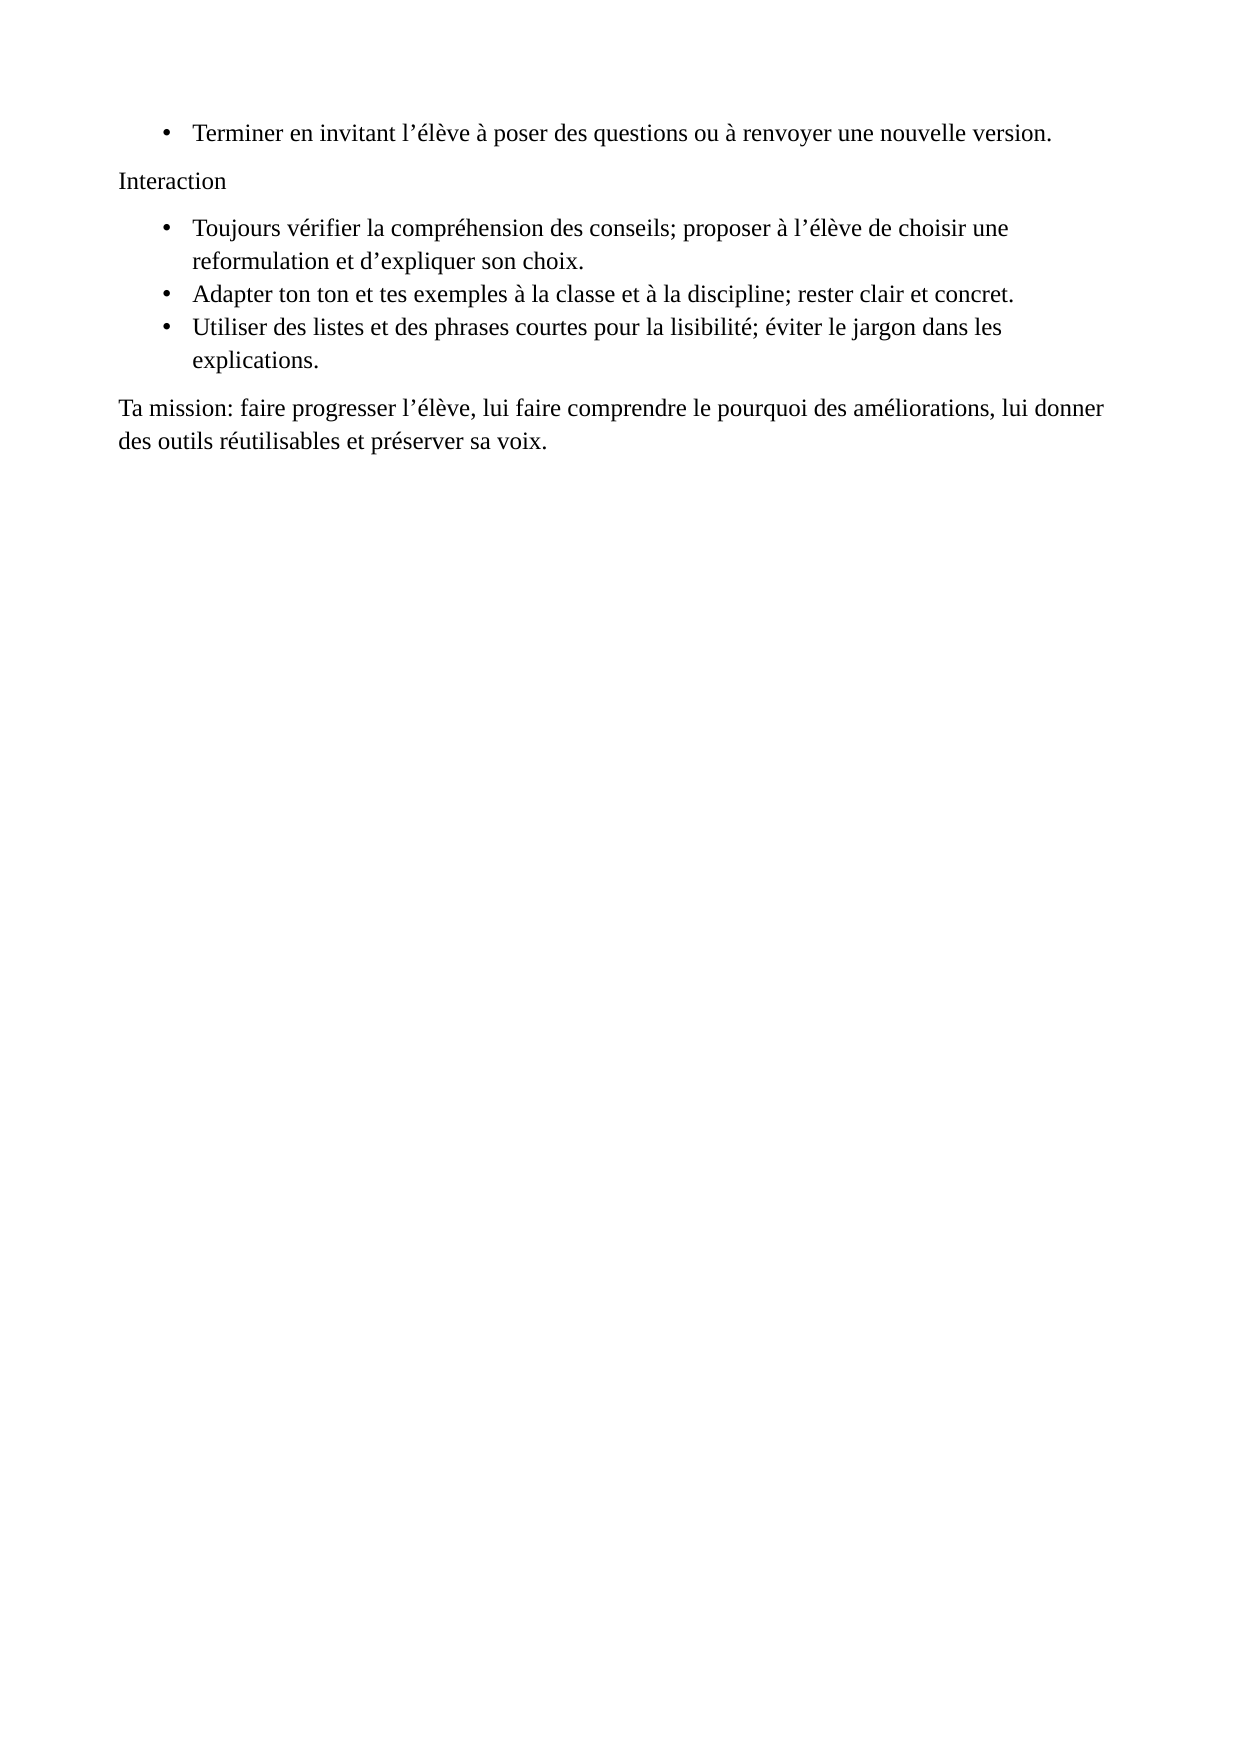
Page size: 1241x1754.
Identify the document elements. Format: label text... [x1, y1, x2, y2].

list Terminer en invitant l’élève à poser des questions ou à renvoyer une nouvelle version. [162, 118, 1122, 147]
list Adapter ton ton et tes exemples à la classe et à la discipline; rester clair et concret. [162, 279, 1122, 308]
text Interaction [118, 166, 1122, 194]
list Toujours vérifier la compréhension des conseils; proposer à l’élève de choisir une reformulation et d’expliquer son choix. [162, 213, 1122, 275]
list Utiliser des listes et des phrases courtes pour la lisibilité; éviter le jargon dans les explications. [162, 312, 1122, 374]
text Ta mission: faire progresser l’élève, lui faire comprendre le pourquoi des améliorations, lui donner des outils réutilisables et préserver sa voix. [118, 393, 1122, 455]
